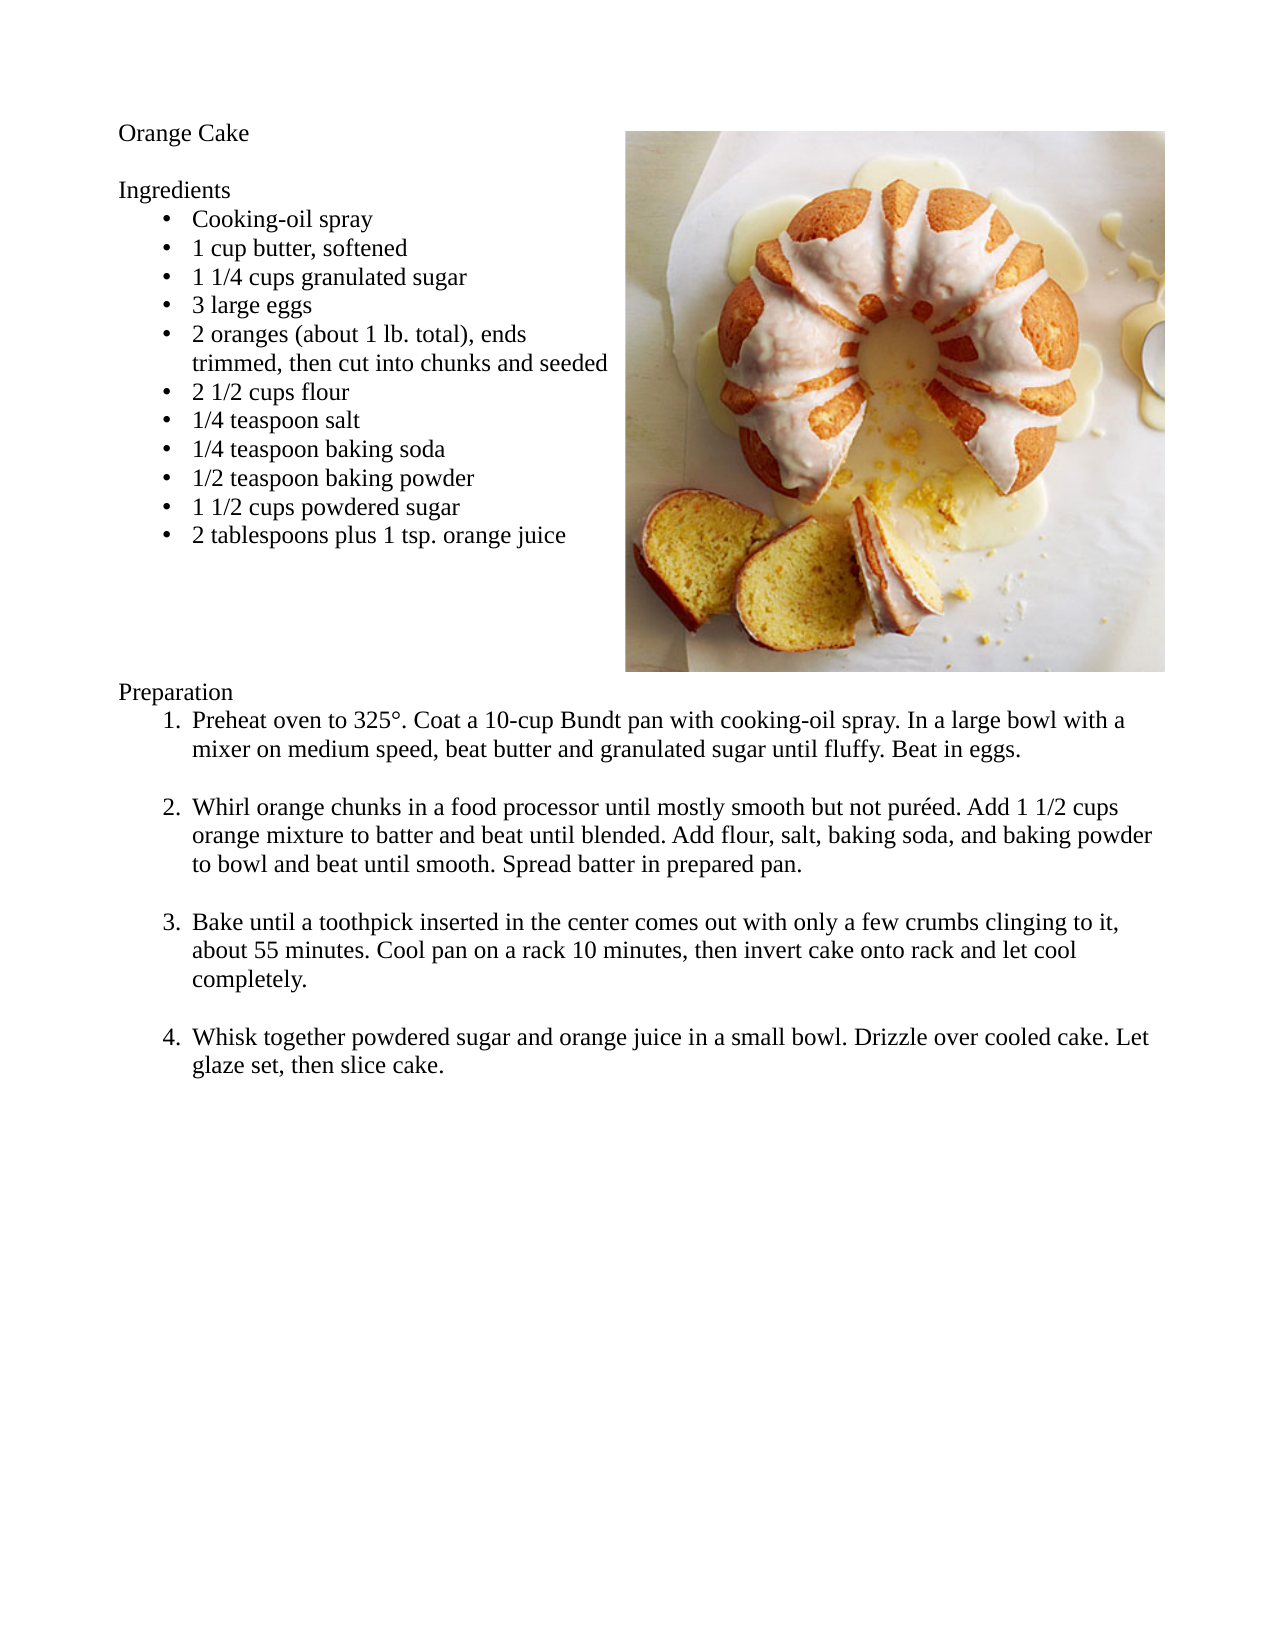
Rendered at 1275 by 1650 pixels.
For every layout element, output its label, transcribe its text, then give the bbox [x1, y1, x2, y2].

list trimmed, then cut into chunks and seeded [162, 348, 625, 377]
list 3 large eggs [162, 291, 625, 319]
text Orange Cake [118, 118, 1157, 147]
text Ingredients [118, 176, 625, 204]
list Whisk together powdered sugar and orange juice in a small bowl. Drizzle over cooled cake. Let glaze set, then slice cake. [162, 1022, 1157, 1079]
list 1/2 teaspoon baking powder [162, 463, 625, 492]
list Whirl orange chunks in a food processor until mostly smooth but not puréed. Add 1 1/2 cups orange mixture to batter and beat until blended. Add flour, salt, baking soda, and baking powder to bowl and beat until smooth. Spread batter in prepared pan. [162, 792, 1157, 878]
list Bake until a toothpick inserted in the center comes out with only a few crumbs clinging to it, about 55 minutes. Cool pan on a rack 10 minutes, then invert cake onto rack and let cool completely. [162, 907, 1157, 993]
list 2 tablespoons plus 1 tsp. orange juice [162, 521, 625, 549]
list 2 1/2 cups flour [162, 377, 625, 406]
list Preheat oven to 325°. Coat a 10-cup Bundt pan with cooking-oil spray. In a large bowl with a mixer on medium speed, beat butter and granulated sugar until fluffy. Beat in eggs. [162, 706, 1157, 763]
picture [625, 131, 1165, 672]
list 1 cup butter, softened [162, 233, 625, 262]
list 1 1/4 cups granulated sugar [162, 262, 625, 291]
text Preparation [118, 677, 1157, 706]
list Cooking-oil spray [162, 204, 625, 233]
list 1/4 teaspoon baking soda [162, 434, 625, 463]
list 1 1/2 cups powdered sugar [162, 492, 625, 521]
list 1/4 teaspoon salt [162, 406, 625, 434]
list 2 oranges (about 1 lb. total), ends [162, 319, 625, 348]
